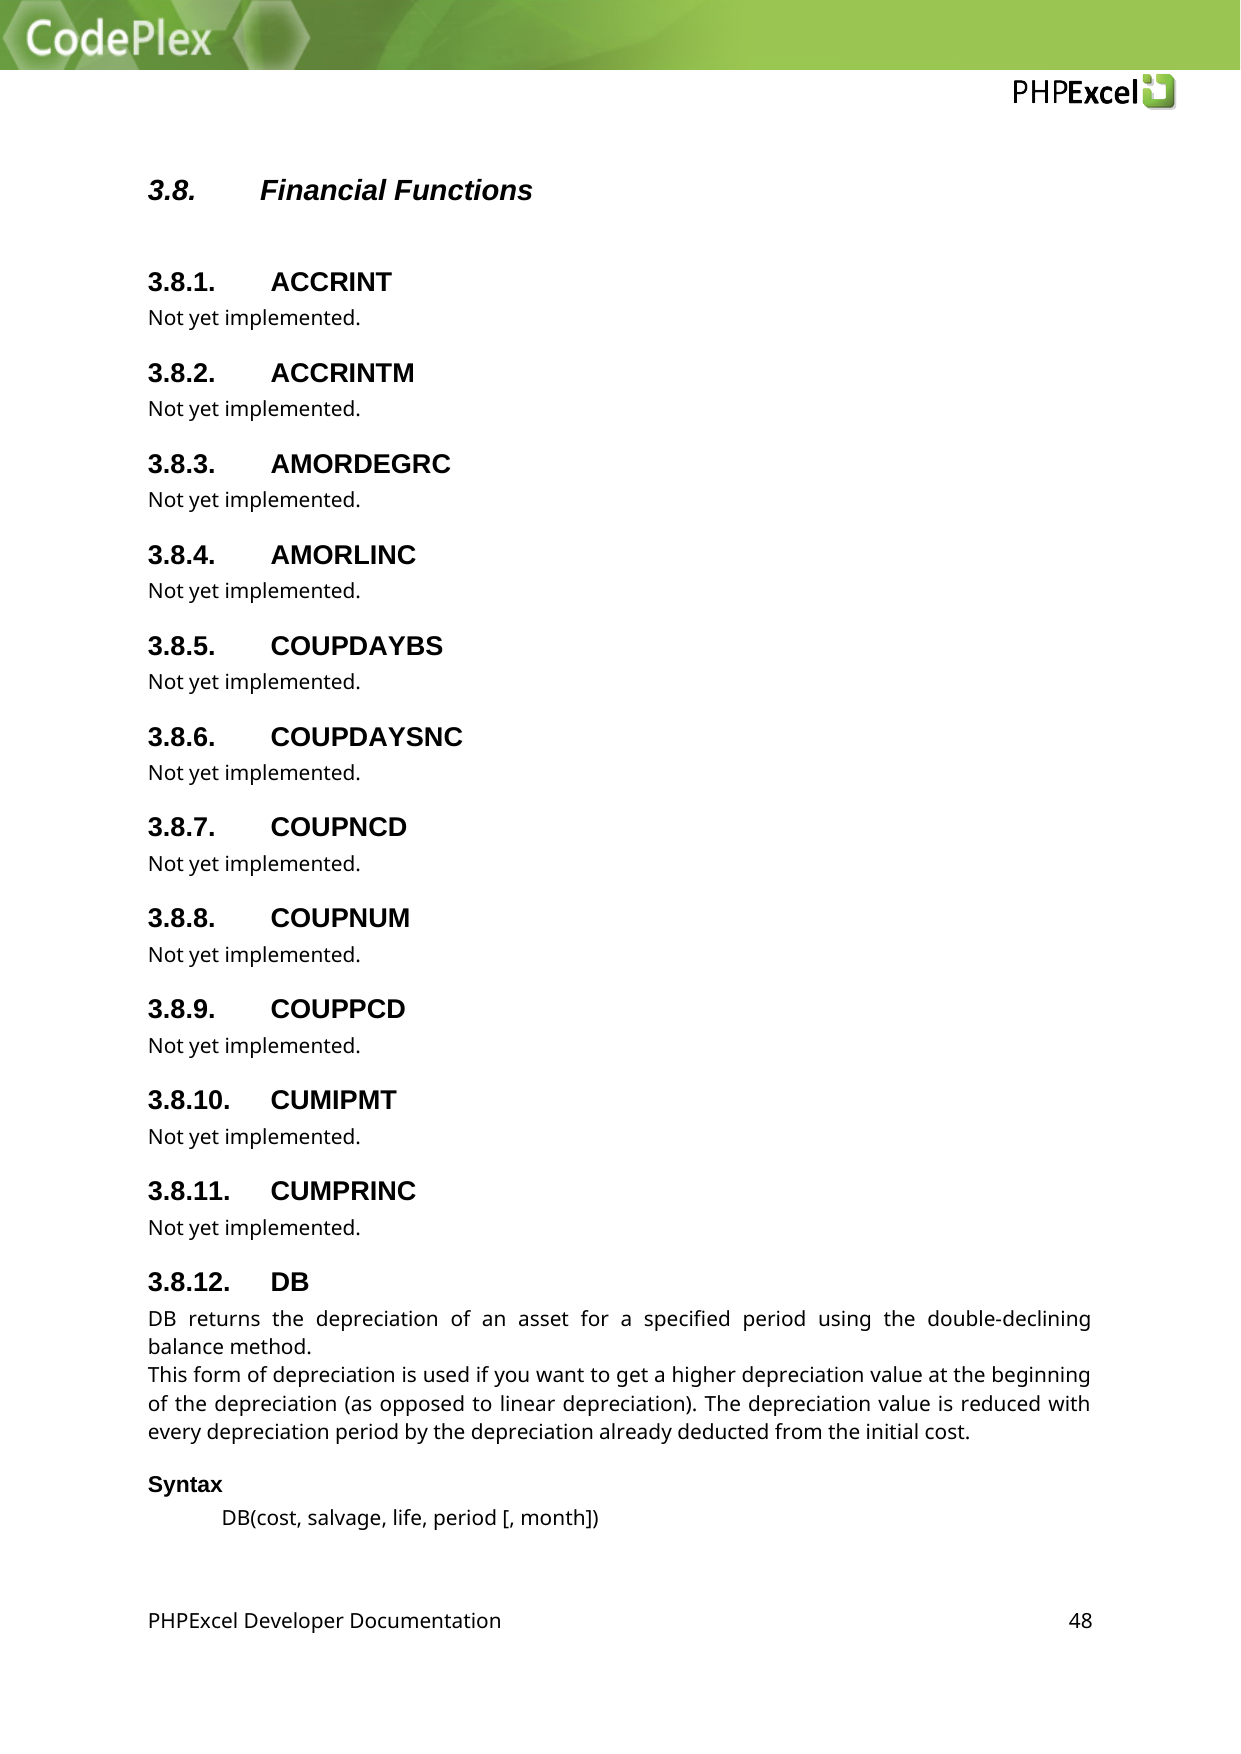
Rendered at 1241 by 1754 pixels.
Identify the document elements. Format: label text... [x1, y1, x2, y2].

text Not yet implemented. [148, 576, 1093, 604]
subtitle ACCRINT [148, 266, 1093, 297]
text Not yet implemented. [148, 1213, 1093, 1241]
subtitle AMORDEGRC [148, 448, 1093, 479]
subtitle AMORLINC [148, 539, 1093, 570]
subtitle CUMPRINC [148, 1175, 1093, 1206]
text Not yet implemented. [148, 303, 1093, 332]
subtitle COUPPCD [148, 993, 1093, 1024]
text Not yet implemented. [148, 667, 1093, 696]
subtitle COUPNUM [148, 902, 1093, 934]
text Not yet implemented. [148, 849, 1093, 877]
text Not yet implemented. [148, 758, 1093, 786]
subtitle COUPDAYBS [148, 629, 1093, 661]
subtitle COUPDAYSNC [148, 721, 1093, 752]
text Not yet implemented. [148, 1122, 1093, 1150]
text Not yet implemented. [148, 394, 1093, 423]
subtitle Syntax [148, 1471, 1093, 1497]
text This form of depreciation is used if you want to get a higher depreciation value at the beginning of the depreciation (as opposed to linear depreciation). The depreciation value is reduced with every depreciation period by the depreciation already deducted from the initial cost. [148, 1361, 1093, 1446]
subtitle DB [148, 1266, 1093, 1297]
subtitle ACCRINTM [148, 357, 1093, 388]
text Not yet implemented. [148, 485, 1093, 514]
subtitle CUMIPMT [148, 1084, 1093, 1116]
text DB returns the depreciation of an asset for a specified period using the double-declining balance method. [148, 1304, 1093, 1361]
subtitle COUPNCD [148, 811, 1093, 843]
subtitle Financial Functions [148, 173, 1093, 206]
text Not yet implemented. [148, 1031, 1093, 1059]
text Not yet implemented. [148, 940, 1093, 968]
text DB(cost, salvage, life, period [, month]) [148, 1503, 1093, 1532]
